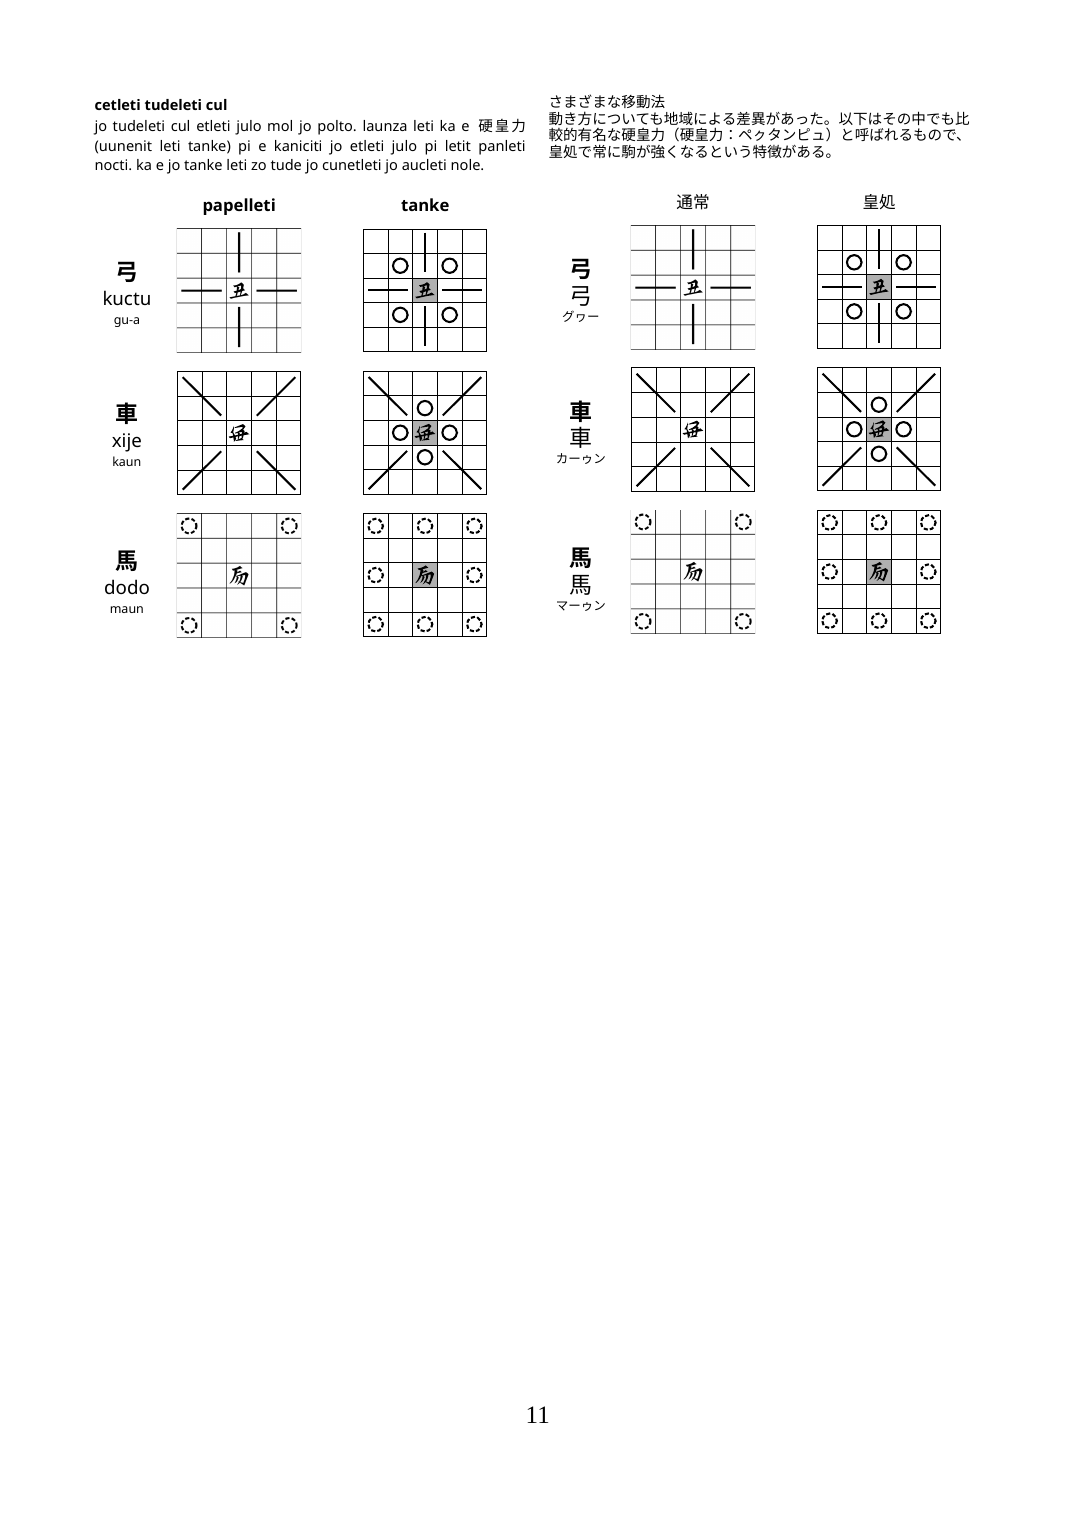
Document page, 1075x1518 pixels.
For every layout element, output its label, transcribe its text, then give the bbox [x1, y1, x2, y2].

table_cell [319, 223, 531, 364]
table_header [95, 188, 159, 222]
table_cell 弓 kuctu gu-a [95, 223, 159, 364]
picture [176, 228, 302, 353]
table_cell [319, 365, 531, 507]
table_cell 弓 弓 グヮー [549, 219, 613, 361]
table_cell [160, 223, 318, 364]
table_cell [614, 504, 772, 654]
picture [630, 225, 756, 350]
table_cell [319, 508, 531, 658]
picture [176, 513, 302, 638]
table_cell [89, 181, 531, 788]
table_cell 車 車 カーゥン [549, 362, 613, 503]
table_header 皇処 [773, 188, 984, 218]
table_cell 馬 dodo maun [95, 508, 159, 658]
table_cell [543, 181, 985, 788]
table_cell [773, 219, 984, 361]
table_cell [160, 365, 318, 507]
table_cell [532, 181, 542, 788]
table_cell 車 xije kaun [95, 365, 159, 507]
table_cell [160, 508, 318, 658]
table_cell [532, 89, 542, 181]
picture [630, 510, 756, 634]
table_cell さまざまな移動法 動き方についても地域による差異があった。以下はその中でも比較的有名な硬皇力（硬皇力：ペㇰタンピュ）と呼ばれるもので、皇処で常に駒が強くなるという特徴がある。 [543, 89, 985, 181]
table_cell 馬 馬 マーゥン [549, 504, 613, 654]
table_cell [614, 219, 772, 361]
table_header [549, 188, 613, 218]
table_header papelleti [160, 188, 318, 222]
table_cell [773, 362, 984, 503]
table_header tanke [319, 188, 531, 222]
table_cell [614, 362, 772, 503]
table_cell cetleti tudeleti cul jo tudeleti cul etleti julo mol jo polto. launza leti ka e 硬皇力 (uunenit leti tanke) pi e kaniciti jo etleti julo pi letit panleti nocti. ka e jo tanke leti zo tude jo cunetleti jo aucleti nole. [89, 89, 531, 181]
table_header 通常 [614, 188, 772, 218]
table_cell [773, 504, 984, 654]
